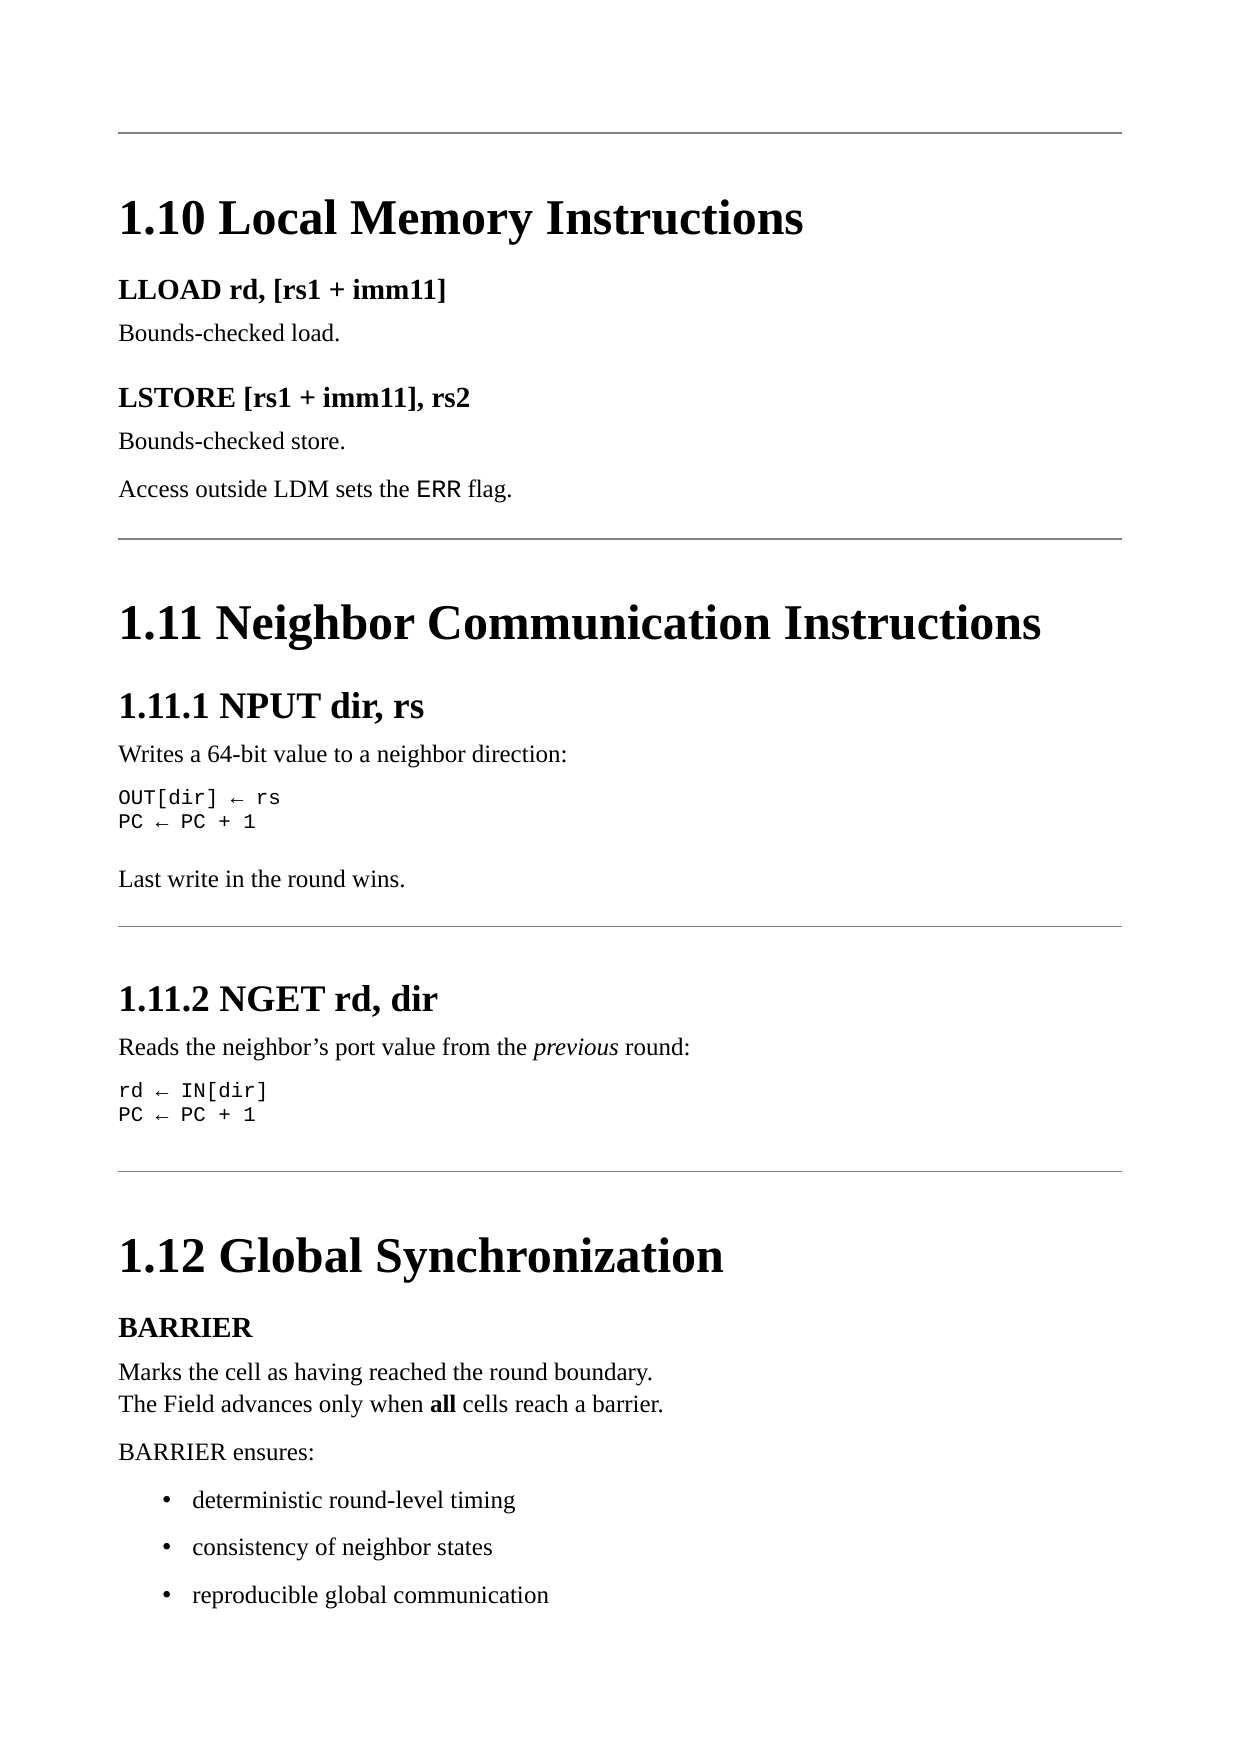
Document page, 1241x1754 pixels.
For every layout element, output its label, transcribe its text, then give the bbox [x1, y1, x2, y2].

subtitle 1.10 Local Memory Instructions [118, 187, 1122, 245]
subtitle LLOAD rd, [rs1 + imm11] [118, 272, 1122, 306]
text BARRIER ensures: [118, 1437, 1122, 1466]
list deterministic round-level timing [162, 1485, 1122, 1513]
text PC ← PC + 1 [118, 811, 1122, 834]
text PC ← PC + 1 [118, 1103, 1122, 1127]
subtitle LSTORE [rs1 + imm11], rs2 [118, 380, 1122, 414]
text Bounds-checked store. [118, 426, 1122, 455]
text Marks the cell as having reached the round boundary. The Field advances only when all cells reach a barrier. [118, 1357, 1122, 1418]
text Reads the neighbor’s port value from the previous round: [118, 1032, 1122, 1061]
text OUT[dir] ← rs [118, 787, 1122, 811]
subtitle 1.11.2 NGET rd, dir [118, 977, 1122, 1020]
text rd ← IN[dir] [118, 1080, 1122, 1103]
text Writes a 64-bit value to a neighbor direction: [118, 739, 1122, 768]
list consistency of neighbor states [162, 1532, 1122, 1561]
list reproducible global communication [162, 1580, 1122, 1609]
text Access outside LDM sets the ERR flag. [118, 474, 1122, 505]
subtitle 1.12 Global Synchronization [118, 1226, 1122, 1283]
text Last write in the round wins. [118, 864, 1122, 893]
subtitle BARRIER [118, 1311, 1122, 1344]
text Bounds-checked load. [118, 318, 1122, 347]
subtitle 1.11.1 NPUT dir, rs [118, 684, 1122, 727]
subtitle 1.11 Neighbor Communication Instructions [118, 593, 1122, 651]
